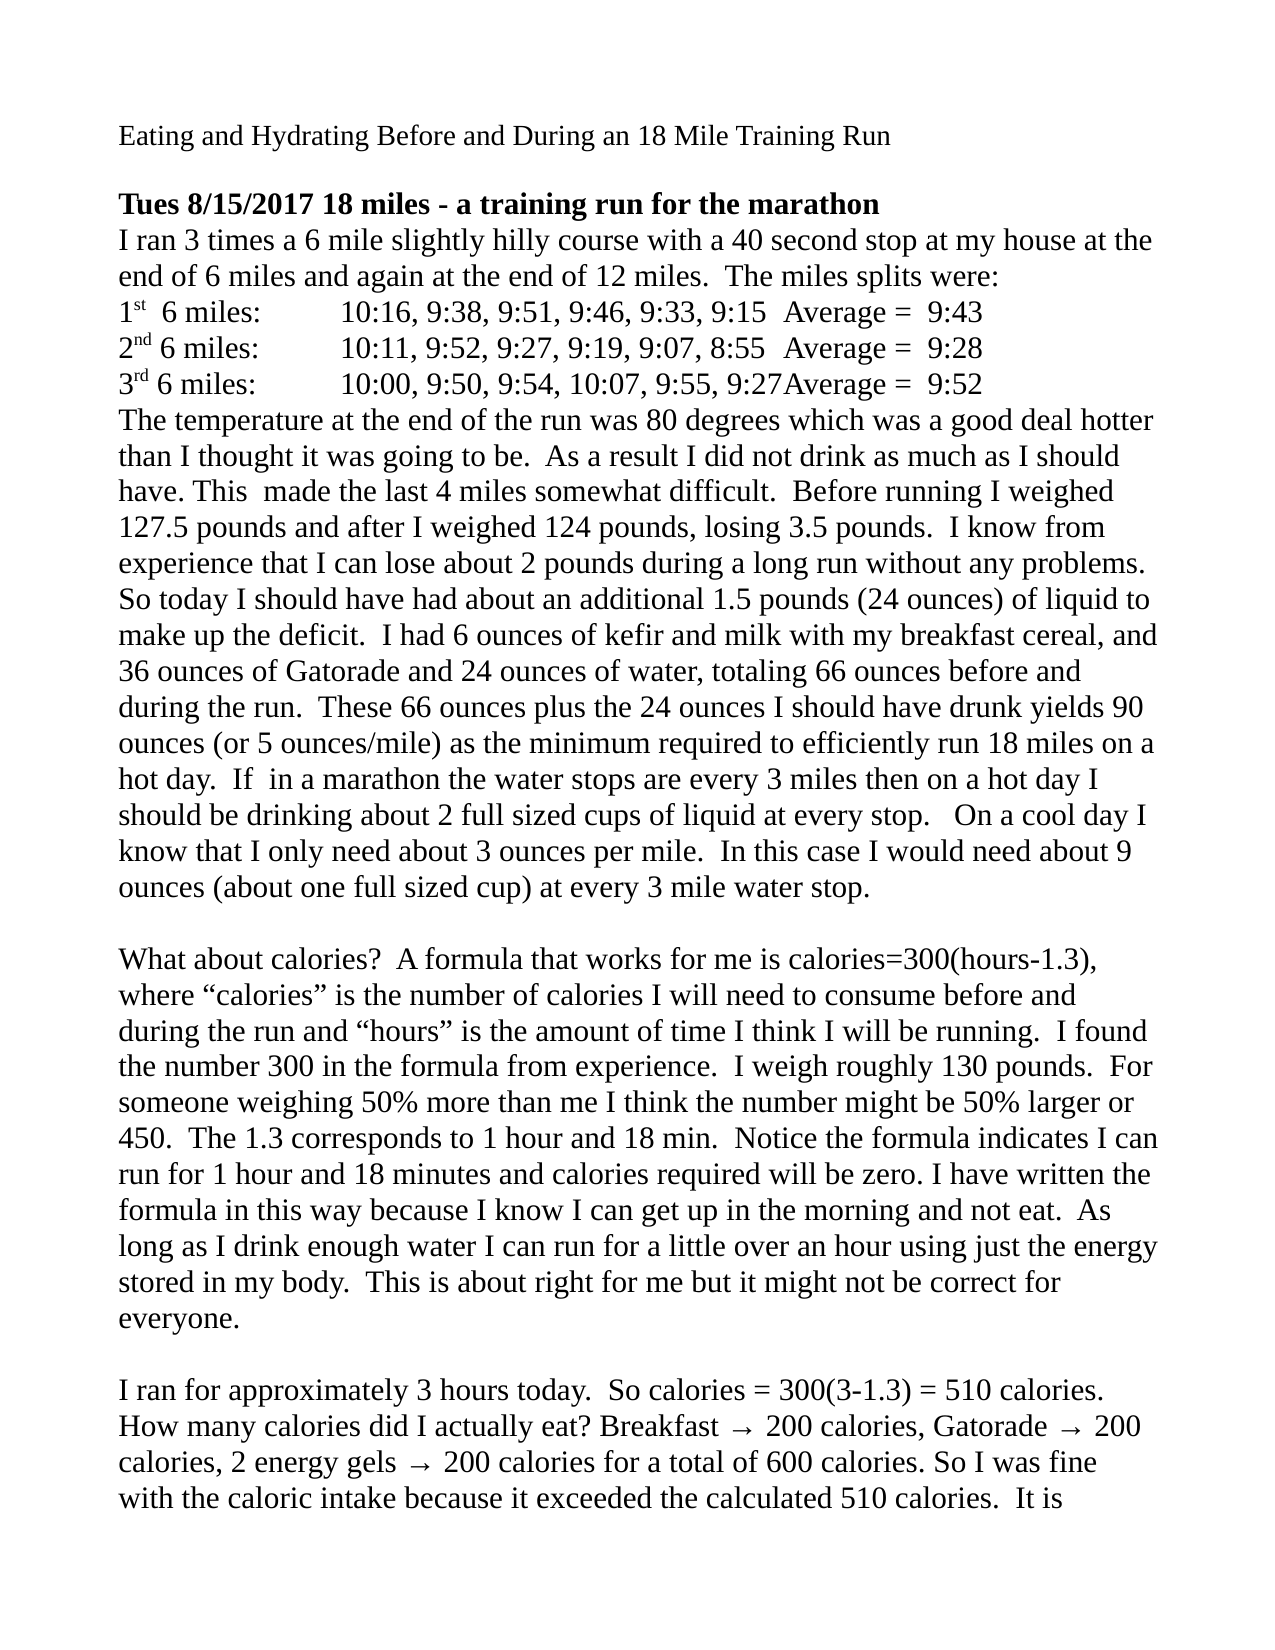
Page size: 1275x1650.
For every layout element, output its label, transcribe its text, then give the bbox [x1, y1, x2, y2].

text What about calories? A formula that works for me is calories=300(hours-1.3), where “calories” is the number of calories I will need to consume before and during the run and “hours” is the amount of time I think I will be running. I found the number 300 in the formula from experience. I weigh roughly 130 pounds. For someone weighing 50% more than me I think the number might be 50% larger or 450. The 1.3 corresponds to 1 hour and 18 min. Notice the formula indicates I can run for 1 hour and 18 minutes and calories required will be zero. I have written the formula in this way because I know I can get up in the morning and not eat. As long as I drink enough water I can run for a little over an hour using just the energy stored in my body. This is about right for me but it might not be correct for everyone. [118, 940, 1161, 1335]
text 1st 6 miles: 10:16, 9:38, 9:51, 9:46, 9:33, 9:15 Average = 9:43 [118, 293, 1161, 329]
text Tues 8/15/2017 18 miles - a training run for the marathon [118, 185, 1161, 221]
text 3rd 6 miles: 10:00, 9:50, 9:54, 10:07, 9:55, 9:27 Average = 9:52 [118, 365, 1161, 401]
text I ran 3 times a 6 mile slightly hilly course with a 40 second stop at my house at the end of 6 miles and again at the end of 12 miles. The miles splits were: [118, 221, 1161, 293]
text Eating and Hydrating Before and During an 18 Mile Training Run [118, 118, 1161, 152]
text 2nd 6 miles: 10:11, 9:52, 9:27, 9:19, 9:07, 8:55 Average = 9:28 [118, 329, 1161, 365]
text I ran for approximately 3 hours today. So calories = 300(3-1.3) = 510 calories. How many calories did I actually eat? Breakfast → 200 calories, Gatorade → 200 calories, 2 energy gels → 200 calories for a total of 600 calories. So I was fine with the caloric intake because it exceeded the calculated 510 calories. It is [118, 1371, 1161, 1515]
text The temperature at the end of the run was 80 degrees which was a good deal hotter than I thought it was going to be. As a result I did not drink as much as I should have. This made the last 4 miles somewhat difficult. Before running I weighed 127.5 pounds and after I weighed 124 pounds, losing 3.5 pounds. I know from experience that I can lose about 2 pounds during a long run without any problems. So today I should have had about an additional 1.5 pounds (24 ounces) of liquid to make up the deficit. I had 6 ounces of kefir and milk with my breakfast cereal, and 36 ounces of Gatorade and 24 ounces of water, totaling 66 ounces before and during the run. These 66 ounces plus the 24 ounces I should have drunk yields 90 ounces (or 5 ounces/mile) as the minimum required to efficiently run 18 miles on a hot day. If in a marathon the water stops are every 3 miles then on a hot day I should be drinking about 2 full sized cups of liquid at every stop. On a cool day I know that I only need about 3 ounces per mile. In this case I would need about 9 ounces (about one full sized cup) at every 3 mile water stop. [118, 401, 1161, 904]
